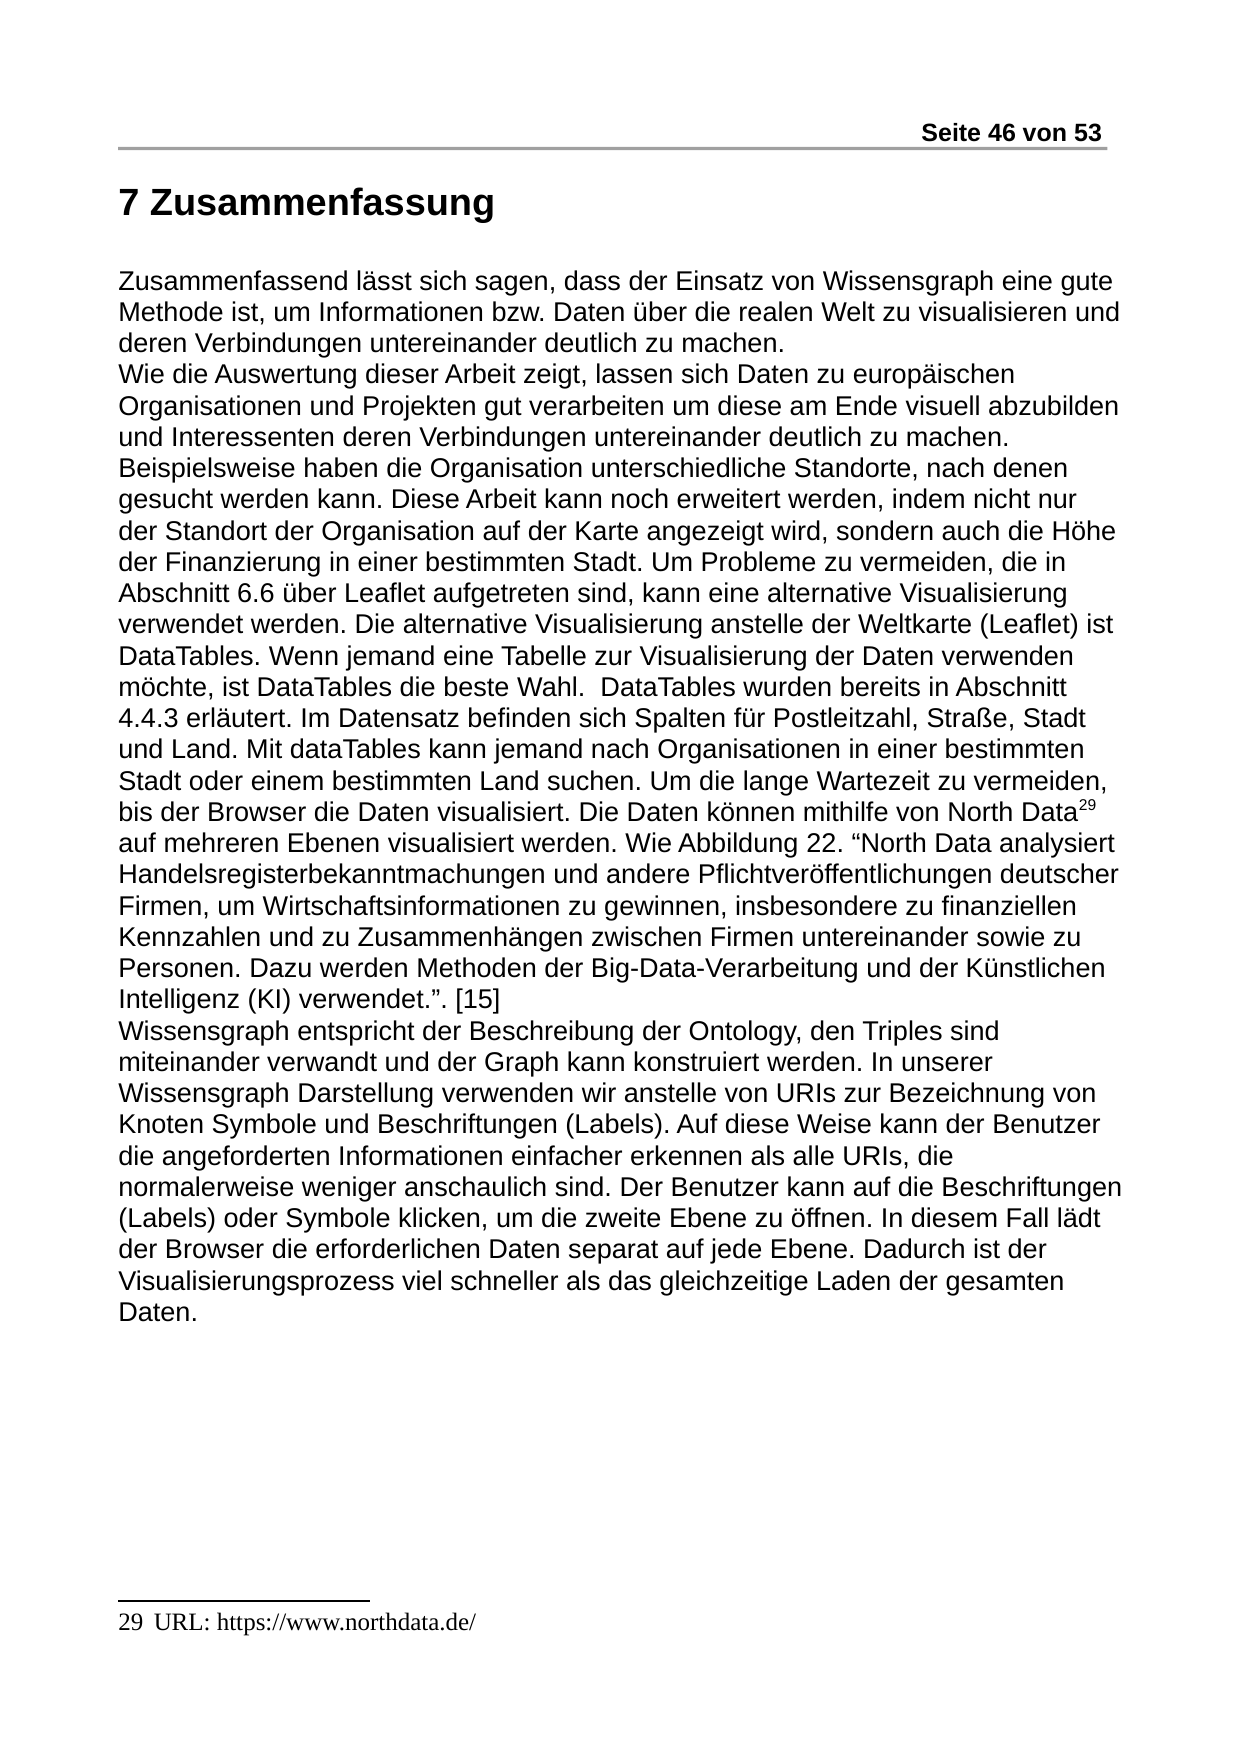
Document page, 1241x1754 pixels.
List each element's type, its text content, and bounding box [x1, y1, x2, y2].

text URL: https://www.northdata.de/ [118, 1607, 1123, 1636]
subtitle 7 Zusammenfassung [118, 180, 1123, 223]
text Wissensgraph entspricht der Beschreibung der Ontology, den Triples sind miteinander verwandt und der Graph kann konstruiert werden. In unserer Wissensgraph Darstellung verwenden wir anstelle von URIs zur Bezeichnung von Knoten Symbole und Beschriftungen (Labels). Auf diese Weise kann der Benutzer die angeforderten Informationen einfacher erkennen als alle URIs, die normalerweise weniger anschaulich sind. Der Benutzer kann auf die Beschriftungen (Labels) oder Symbole klicken, um die zweite Ebene zu öffnen. In diesem Fall lädt der Browser die erforderlichen Daten separat auf jede Ebene. Dadurch ist der Visualisierungsprozess viel schneller als das gleichzeitige Laden der gesamten Daten. [118, 1014, 1123, 1327]
text Zusammenfassend lässt sich sagen, dass der Einsatz von Wissensgraph eine gute Methode ist, um Informationen bzw. Daten über die realen Welt zu visualisieren und deren Verbindungen untereinander deutlich zu machen. [118, 264, 1123, 358]
text Wie die Auswertung dieser Arbeit zeigt, lassen sich Daten zu europäischen Organisationen und Projekten gut verarbeiten um diese am Ende visuell abzubilden und Interessenten deren Verbindungen untereinander deutlich zu machen. Beispielsweise haben die Organisation unterschiedliche Standorte, nach denen gesucht werden kann. Diese Arbeit kann noch erweitert werden, indem nicht nur der Standort der Organisation auf der Karte angezeigt wird, sondern auch die Höhe der Finanzierung in einer bestimmten Stadt. Um Probleme zu vermeiden, die in Abschnitt 6.6 über Leaflet aufgetreten sind, kann eine alternative Visualisierung verwendet werden. Die alternative Visualisierung anstelle der Weltkarte (Leaflet) ist DataTables. Wenn jemand eine Tabelle zur Visualisierung der Daten verwenden möchte, ist DataTables die beste Wahl. DataTables wurden bereits in Abschnitt 4.4.3 erläutert. Im Datensatz befinden sich Spalten für Postleitzahl, Straße, Stadt und Land. Mit dataTables kann jemand nach Organisationen in einer bestimmten Stadt oder einem bestimmten Land suchen. Um die lange Wartezeit zu vermeiden, bis der Browser die Daten visualisiert. Die Daten können mithilfe von North Data auf mehreren Ebenen visualisiert werden. Wie Abbildung 22. “North Data analysiert Handelsregisterbekanntmachungen und andere Pflichtveröffentlichungen deutscher Firmen, um Wirtschaftsinformationen zu gewinnen, insbesondere zu finanziellen Kennzahlen und zu Zusammenhängen zwischen Firmen untereinander sowie zu Personen. Dazu werden Methoden der Big-Data-Verarbeitung und der Künstlichen Intelligenz (KI) verwendet.”. [15] [118, 358, 1123, 1014]
